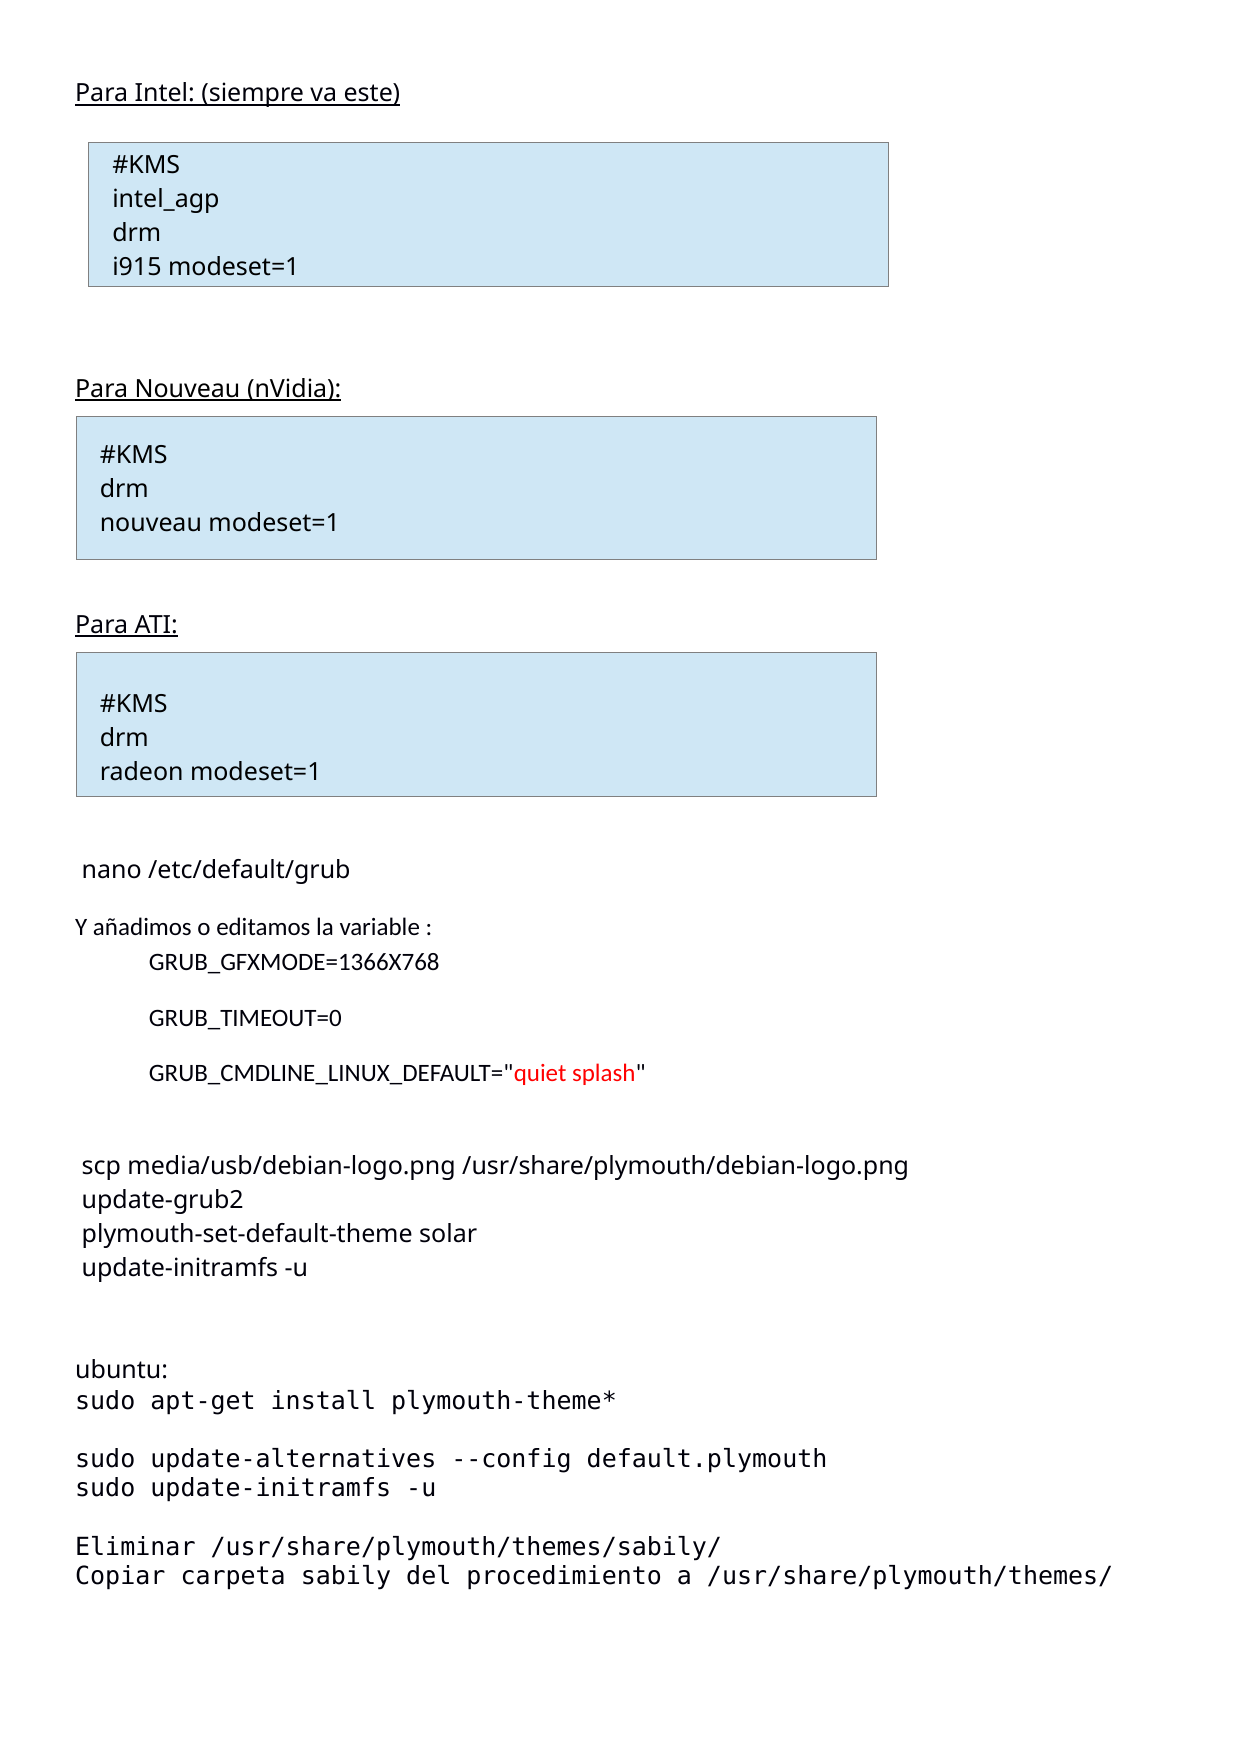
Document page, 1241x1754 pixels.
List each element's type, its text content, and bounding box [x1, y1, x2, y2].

text sudo update-alternatives --config default.plymouth [75, 1444, 1165, 1473]
text Copiar carpeta sabily del procedimiento a /usr/share/plymouth/themes/ [75, 1561, 1165, 1590]
text plymouth-set-default-theme solar [75, 1216, 1165, 1250]
text GRUB_TIMEOUT=0 [75, 1002, 1165, 1032]
text scp media/usb/debian-logo.png /usr/share/plymouth/debian-logo.png [75, 1147, 1165, 1182]
text nano /etc/default/grub [877, 759, 1165, 793]
text sudo apt-get install plymouth-theme* [75, 1386, 1165, 1415]
text Para ATI: [75, 607, 1165, 641]
text ubuntu: [75, 1352, 1165, 1386]
text GRUB_CMDLINE_LINUX_DEFAULT="quiet splash" [75, 1058, 1165, 1088]
text sudo update-initramfs -u [75, 1473, 1165, 1503]
text update-grub2 [75, 1182, 1165, 1216]
text Para Intel: (siempre va este) [75, 75, 1165, 109]
text GRUB_GFXMODE=1366X768 [75, 946, 1165, 976]
text Para Nouveau (nVidia): [75, 370, 1165, 404]
text Y añadimos o editamos la variable : [75, 911, 1165, 941]
text nano /etc/default/grub [75, 852, 1165, 886]
text Eliminar /usr/share/plymouth/themes/sabily/ [75, 1532, 1165, 1561]
text update-initramfs -u [75, 1250, 1165, 1284]
